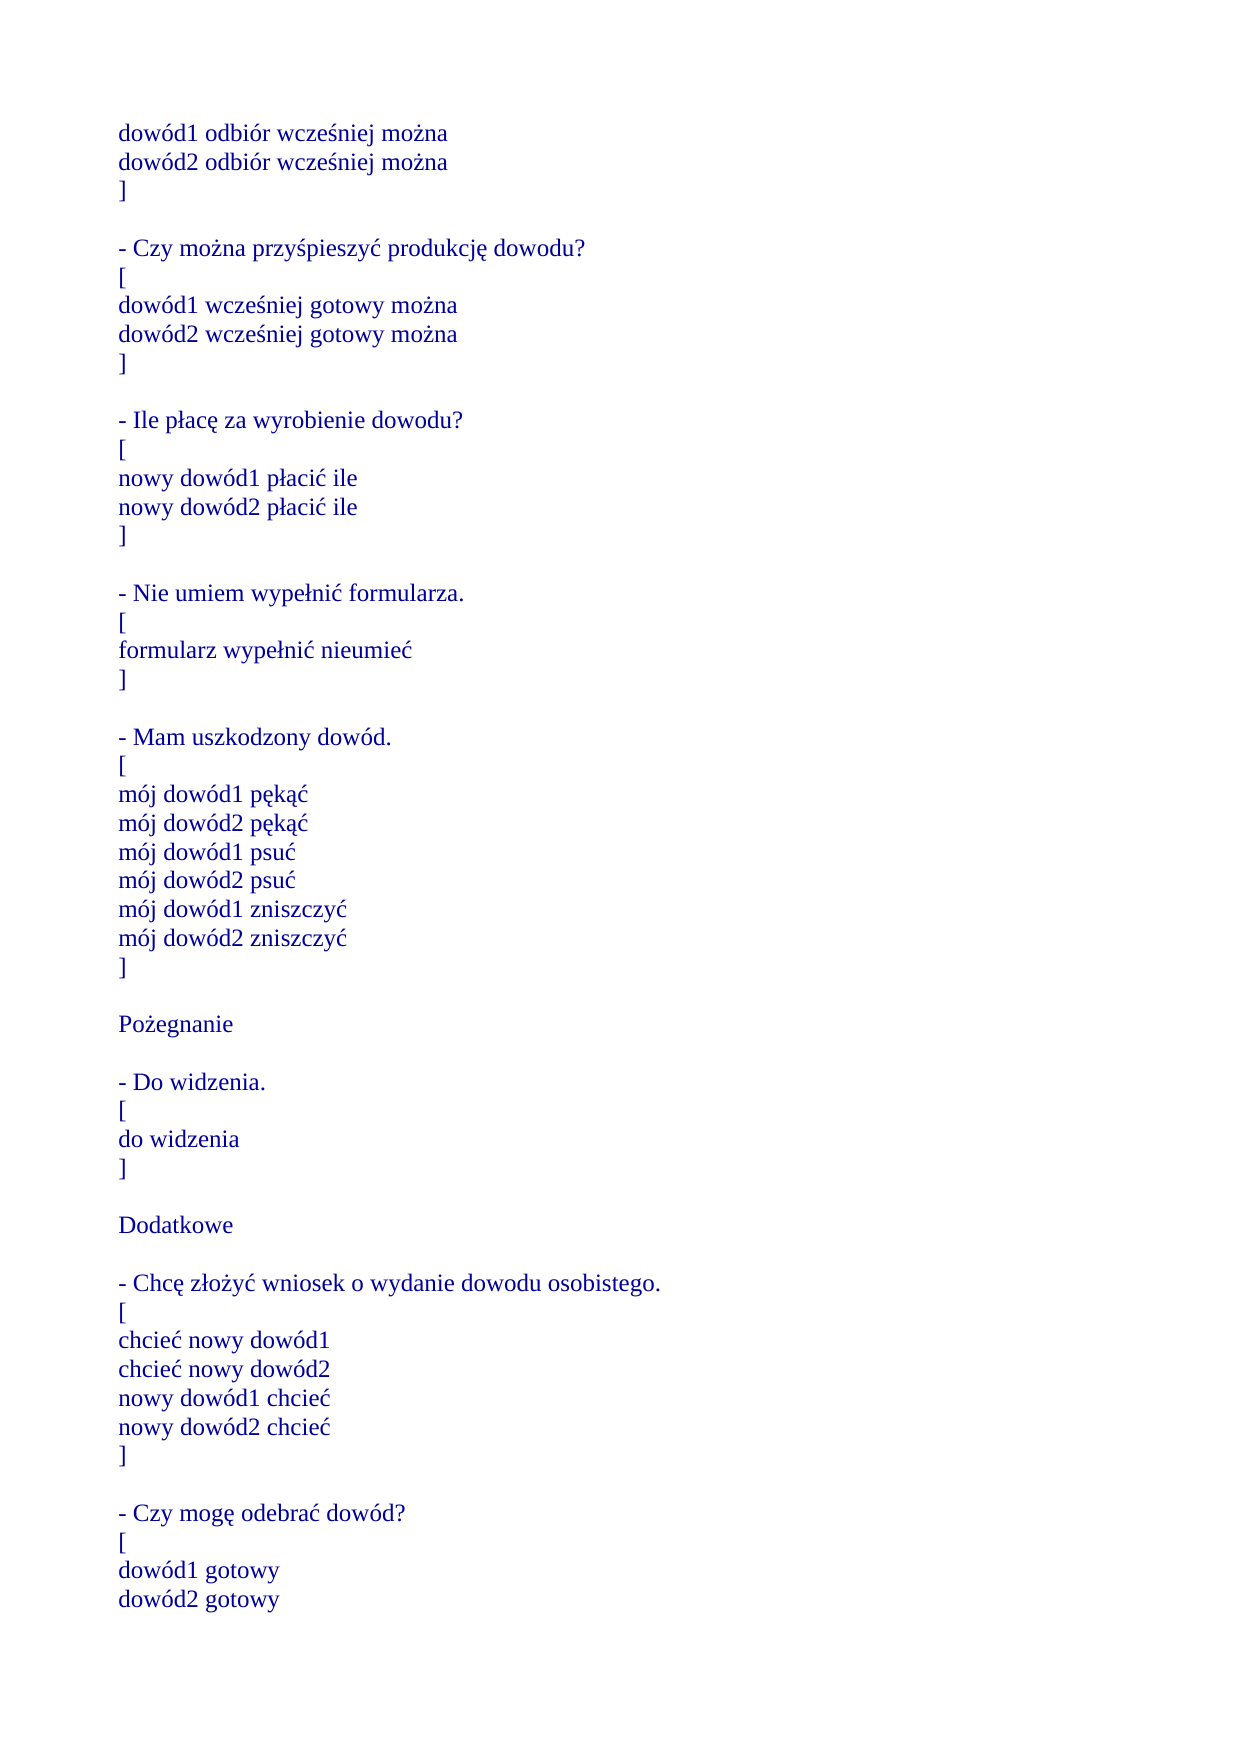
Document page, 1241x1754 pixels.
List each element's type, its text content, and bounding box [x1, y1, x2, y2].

text formularz wypełnić nieumieć [118, 636, 1122, 664]
text - Ile płacę za wyrobienie dowodu? [118, 406, 1122, 434]
text Pożegnanie [118, 1009, 1122, 1038]
text do widzenia [118, 1124, 1122, 1153]
text ] [118, 521, 1122, 549]
text chcieć nowy dowód2 [118, 1354, 1122, 1383]
text [ [118, 607, 1122, 636]
text - Nie umiem wypełnić formularza. [118, 578, 1122, 607]
text Dodatkowe [118, 1211, 1122, 1239]
text nowy dowód1 płacić ile [118, 463, 1122, 492]
text dowód1 odbiór wcześniej można [118, 118, 1122, 147]
text nowy dowód2 płacić ile [118, 492, 1122, 521]
text [ [118, 1527, 1122, 1556]
text ] [118, 952, 1122, 981]
text mój dowód2 pękąć [118, 808, 1122, 837]
text [ [118, 751, 1122, 779]
text - Czy można przyśpieszyć produkcję dowodu? [118, 233, 1122, 262]
text chcieć nowy dowód1 [118, 1326, 1122, 1354]
text nowy dowód1 chcieć [118, 1383, 1122, 1412]
text [ [118, 1096, 1122, 1124]
text mój dowód2 zniszczyć [118, 923, 1122, 952]
text [ [118, 1297, 1122, 1326]
text ] [118, 348, 1122, 377]
text dowód1 gotowy [118, 1556, 1122, 1584]
text ] [118, 664, 1122, 693]
text nowy dowód2 chcieć [118, 1412, 1122, 1441]
text dowód2 gotowy [118, 1584, 1122, 1613]
text - Mam uszkodzony dowód. [118, 722, 1122, 751]
text mój dowód1 pękąć [118, 779, 1122, 808]
text ] [118, 1153, 1122, 1182]
text ] [118, 1441, 1122, 1469]
text dowód1 wcześniej gotowy można [118, 291, 1122, 319]
text mój dowód1 psuć [118, 837, 1122, 866]
text - Czy mogę odebrać dowód? [118, 1498, 1122, 1527]
text ] [118, 176, 1122, 204]
text - Do widzenia. [118, 1067, 1122, 1096]
text [ [118, 434, 1122, 463]
text dowód2 odbiór wcześniej można [118, 147, 1122, 176]
text - Chcę złożyć wniosek o wydanie dowodu osobistego. [118, 1268, 1122, 1297]
text mój dowód1 zniszczyć [118, 894, 1122, 923]
text [ [118, 262, 1122, 291]
text mój dowód2 psuć [118, 866, 1122, 894]
text dowód2 wcześniej gotowy można [118, 319, 1122, 348]
